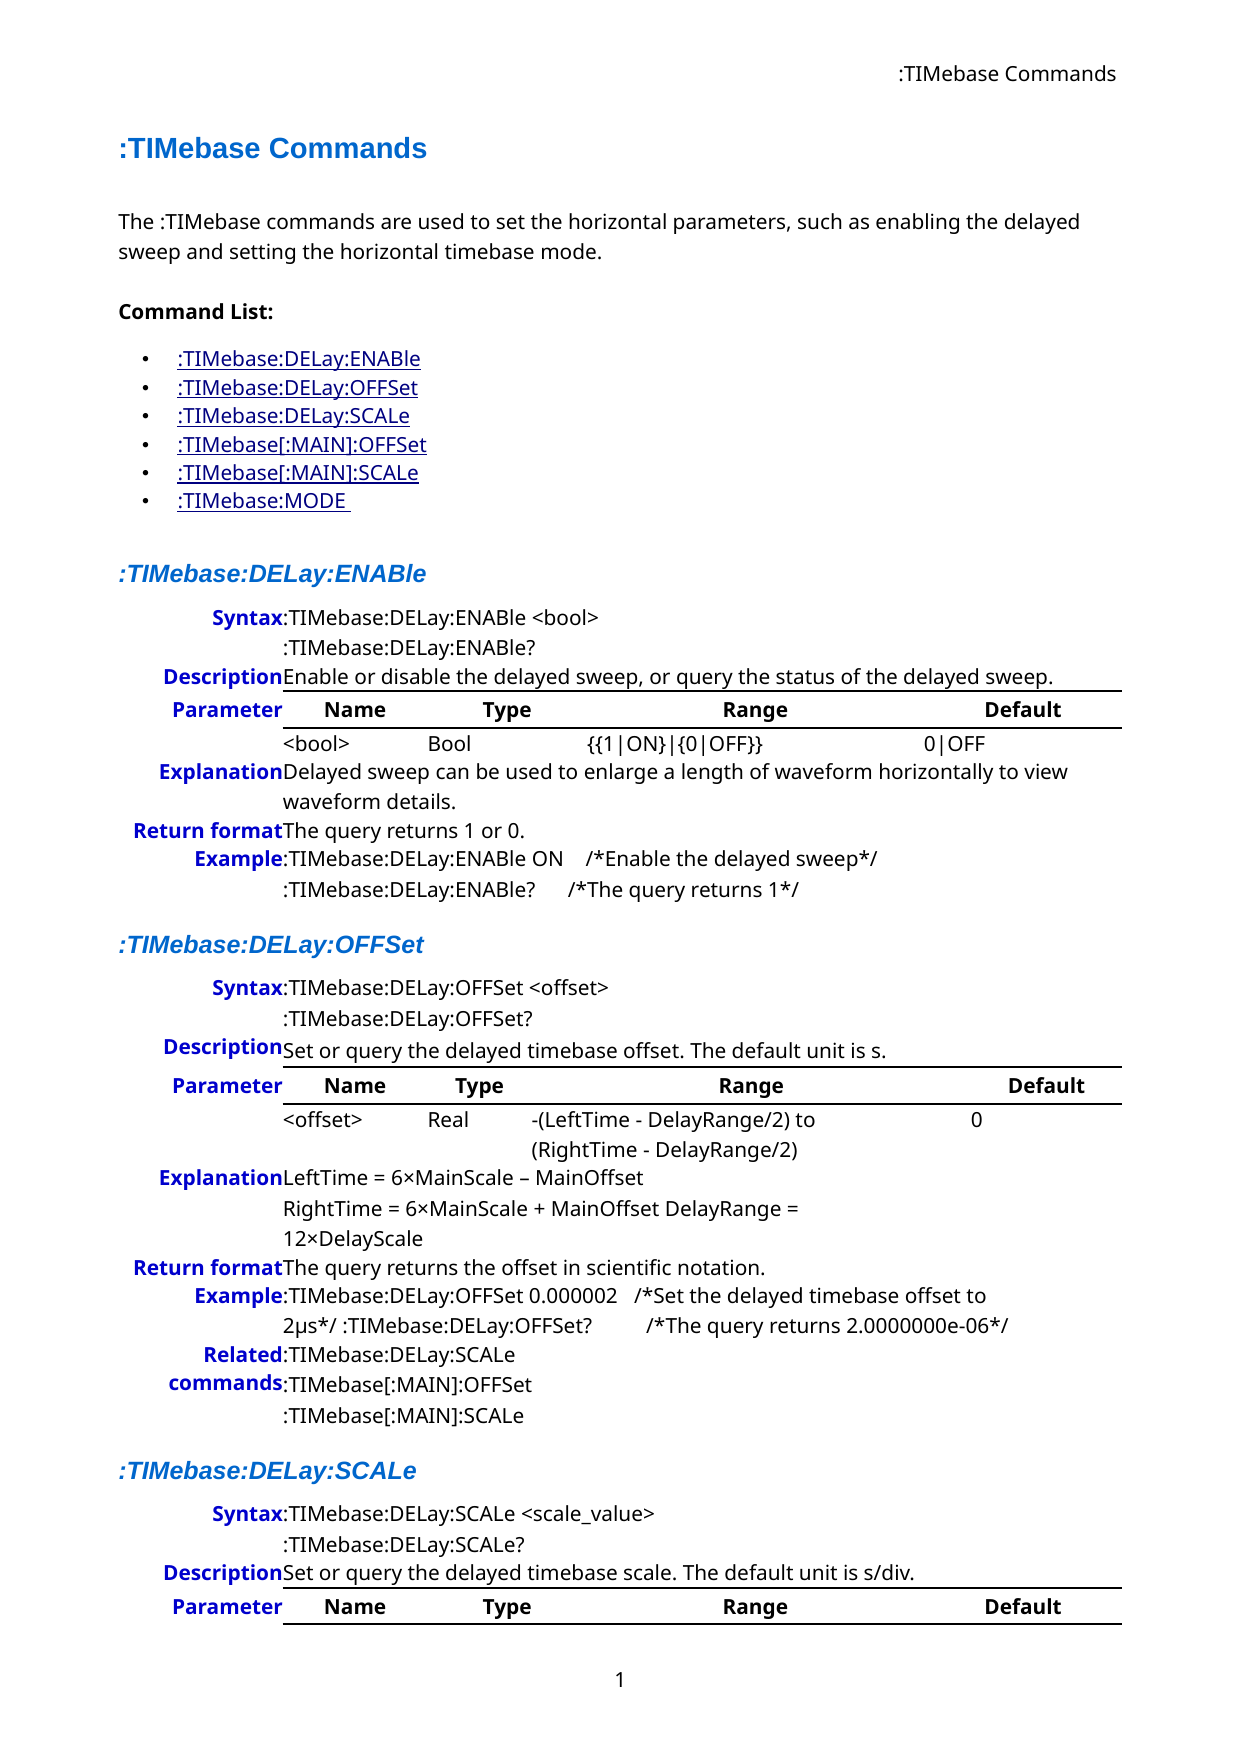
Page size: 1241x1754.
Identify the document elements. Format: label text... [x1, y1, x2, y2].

table_cell Name [283, 1589, 427, 1623]
table_cell Set or query the delayed timebase scale. The default unit is s/div. [283, 1558, 1122, 1587]
table_cell Name [283, 692, 427, 727]
table_cell Description [118, 662, 283, 690]
table_cell :TIMebase:DELay:OFFSet 0.000002 /*Set the delayed timebase offset to 2μs*/ :TIMebase:DELay:OFFSet? /*The query returns 2.0000000e-06*/ [283, 1281, 1122, 1340]
table_cell Return format [118, 816, 283, 844]
table_cell [118, 727, 283, 757]
table_cell {{1|ON}|{0|OFF}} [587, 729, 924, 757]
subtitle :TIMebase:DELay:SCALe [118, 1456, 1122, 1485]
table_cell Example [118, 844, 283, 903]
list :TIMebase:DELay:ENABle [142, 344, 1110, 373]
table_cell Default [971, 1068, 1122, 1103]
subtitle :TIMebase:DELay:ENABle [118, 559, 1122, 588]
list :TIMebase:MODE [142, 487, 1110, 515]
table_cell 0|OFF [924, 729, 1122, 757]
table_header :TIMebase:DELay:OFFSet <offset> :TIMebase:DELay:OFFSet? [283, 973, 1122, 1032]
table_cell LeftTime = 6×MainScale – MainOffset RightTime = 6×MainScale + MainOffset DelayRange = 12×DelayScale [283, 1164, 1122, 1253]
table_cell Type [427, 1589, 587, 1623]
text Command List: [118, 297, 1117, 325]
table_cell <offset> [283, 1105, 427, 1163]
table_cell Example [118, 1281, 283, 1340]
table_cell Type [427, 692, 587, 727]
table_cell Parameter [118, 690, 283, 727]
table_cell Type [427, 1068, 531, 1103]
table_header Syntax [118, 603, 283, 662]
table_cell Default [924, 1589, 1122, 1623]
table_cell Set or query the delayed timebase offset. The default unit is s. [283, 1032, 1122, 1066]
table_cell Real [427, 1105, 531, 1163]
table_cell Delayed sweep can be used to enlarge a length of waveform horizontally to view waveform details. [283, 757, 1122, 816]
table_header :TIMebase:DELay:SCALe <scale_value> :TIMebase:DELay:SCALe? [283, 1500, 1122, 1558]
table_cell :TIMebase:DELay:SCALe :TIMebase[:MAIN]:OFFSet :TIMebase[:MAIN]:SCALe [283, 1340, 1122, 1429]
list :TIMebase[:MAIN]:OFFSet [142, 430, 1110, 458]
table_cell -(LeftTime - DelayRange/2) to (RightTime - DelayRange/2) [531, 1105, 971, 1163]
list :TIMebase:DELay:OFFSet [142, 373, 1110, 401]
table_cell Enable or disable the delayed sweep, or query the status of the delayed sweep. [283, 662, 1122, 690]
subtitle :TIMebase:DELay:OFFSet [118, 930, 1122, 958]
table_cell Name [283, 1068, 427, 1103]
table_cell :TIMebase:DELay:ENABle ON /*Enable the delayed sweep*/ :TIMebase:DELay:ENABle? /*The query returns 1*/ [283, 844, 1122, 903]
table_cell Range [531, 1068, 971, 1103]
table_cell Description [118, 1032, 283, 1066]
table_header Syntax [118, 973, 283, 1032]
table_cell <bool> [283, 729, 427, 757]
table_cell The query returns the offset in scientific notation. [283, 1253, 1122, 1281]
table_cell [118, 1103, 283, 1163]
table_cell Description [118, 1558, 283, 1587]
subtitle :TIMebase Commands [118, 131, 1122, 165]
table_cell Range [587, 1589, 924, 1623]
table_header Syntax [118, 1500, 283, 1558]
table_cell Explanation [118, 757, 283, 816]
list :TIMebase[:MAIN]:SCALe [142, 458, 1110, 487]
table_cell Parameter [118, 1066, 283, 1103]
text The :TIMebase commands are used to set the horizontal parameters, such as enabling the delayed sweep and setting the horizontal timebase mode. [118, 207, 1117, 265]
table_cell 0 [971, 1105, 1122, 1163]
table_cell Explanation [118, 1164, 283, 1253]
table_cell Range [587, 692, 924, 727]
table_cell The query returns 1 or 0. [283, 816, 1122, 844]
list :TIMebase:DELay:SCALe [142, 401, 1110, 430]
table_cell Parameter [118, 1587, 283, 1623]
table_cell Return format [118, 1253, 283, 1281]
table_cell Related commands [118, 1340, 283, 1429]
table_cell Default [924, 692, 1122, 727]
table_header :TIMebase:DELay:ENABle <bool> :TIMebase:DELay:ENABle? [283, 603, 1122, 662]
table_cell Bool [427, 729, 587, 757]
